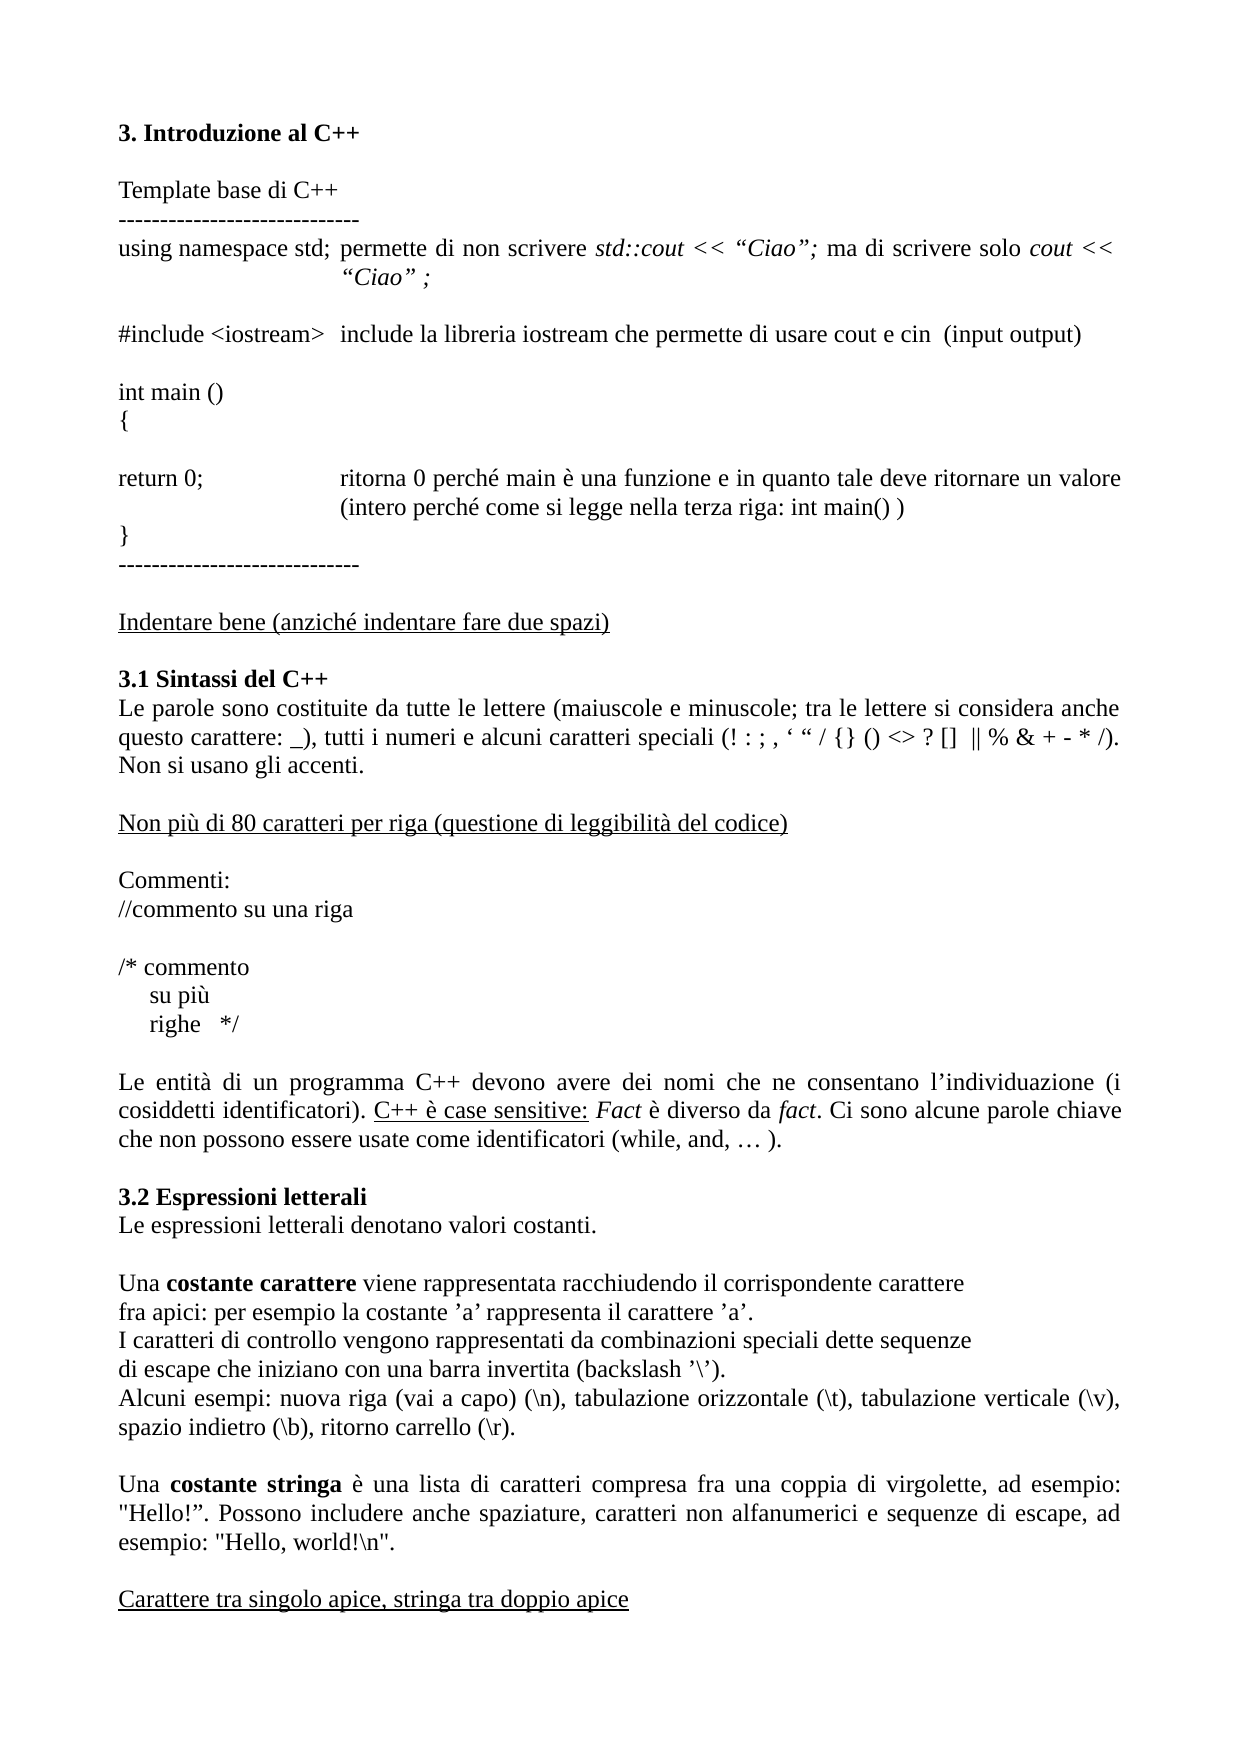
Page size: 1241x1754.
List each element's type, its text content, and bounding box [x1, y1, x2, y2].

text righe */ [118, 1009, 1122, 1038]
text Template base di C++ [118, 176, 1122, 204]
text 3. Introduzione al C++ [118, 118, 1122, 147]
text fra apici: per esempio la costante ’a’ rappresenta il carattere ’a’. [118, 1297, 1122, 1326]
text //commento su una riga [118, 894, 1122, 923]
text di escape che iniziano con una barra invertita (backslash ’\’). [118, 1354, 1122, 1383]
text Indentare bene (anziché indentare fare due spazi) [118, 607, 1122, 636]
text Carattere tra singolo apice, stringa tra doppio apice [118, 1584, 1122, 1613]
text 3.2 Espressioni letterali [118, 1182, 1122, 1211]
text { [118, 406, 1122, 434]
text Commenti: [118, 866, 1122, 894]
text su più [118, 981, 1122, 1009]
text Una costante carattere viene rappresentata racchiudendo il corrispondente carattere [118, 1268, 1122, 1297]
text #include <iostream> include la libreria iostream che permette di usare cout e cin (input output) [118, 319, 1122, 348]
text 3.1 Sintassi del C++ [118, 664, 1122, 693]
text return 0; ritorna 0 perché main è una funzione e in quanto tale deve ritornare un valore (intero perché come si legge nella terza riga: int main() ) [118, 463, 1122, 521]
text int main () [118, 377, 1122, 406]
text ----------------------------- [118, 549, 1122, 578]
text Le espressioni letterali denotano valori costanti. [118, 1211, 1122, 1239]
text Le entità di un programma C++ devono avere dei nomi che ne consentano l’individuazione (i cosiddetti identificatori). C++ è case sensitive: Fact è diverso da fact. Ci sono alcune parole chiave che non possono essere usate come identificatori (while, and, … ). [118, 1067, 1122, 1153]
text using namespace std; permette di non scrivere std::cout << “Ciao”; ma di scrivere solo cout << “Ciao” ; [118, 233, 1122, 291]
text Alcuni esempi: nuova riga (vai a capo) (\n), tabulazione orizzontale (\t), tabulazione verticale (\v), spazio indietro (\b), ritorno carrello (\r). [118, 1383, 1122, 1441]
text Le parole sono costituite da tutte le lettere (maiuscole e minuscole; tra le lettere si considera anche questo carattere: _), tutti i numeri e alcuni caratteri speciali (! : ; , ‘ “ / {} () <> ? [] || % & + - * /). Non si usano gli accenti. [118, 693, 1122, 779]
text } [118, 521, 1122, 549]
text Non più di 80 caratteri per riga (questione di leggibilità del codice) [118, 808, 1122, 837]
text ----------------------------- [118, 204, 1122, 233]
text /* commento [118, 952, 1122, 981]
text I caratteri di controllo vengono rappresentati da combinazioni speciali dette sequenze [118, 1326, 1122, 1354]
text Una costante stringa è una lista di caratteri compresa fra una coppia di virgolette, ad esempio: "Hello!”. Possono includere anche spaziature, caratteri non alfanumerici e sequenze di escape, ad esempio: "Hello, world!\n". [118, 1469, 1122, 1556]
